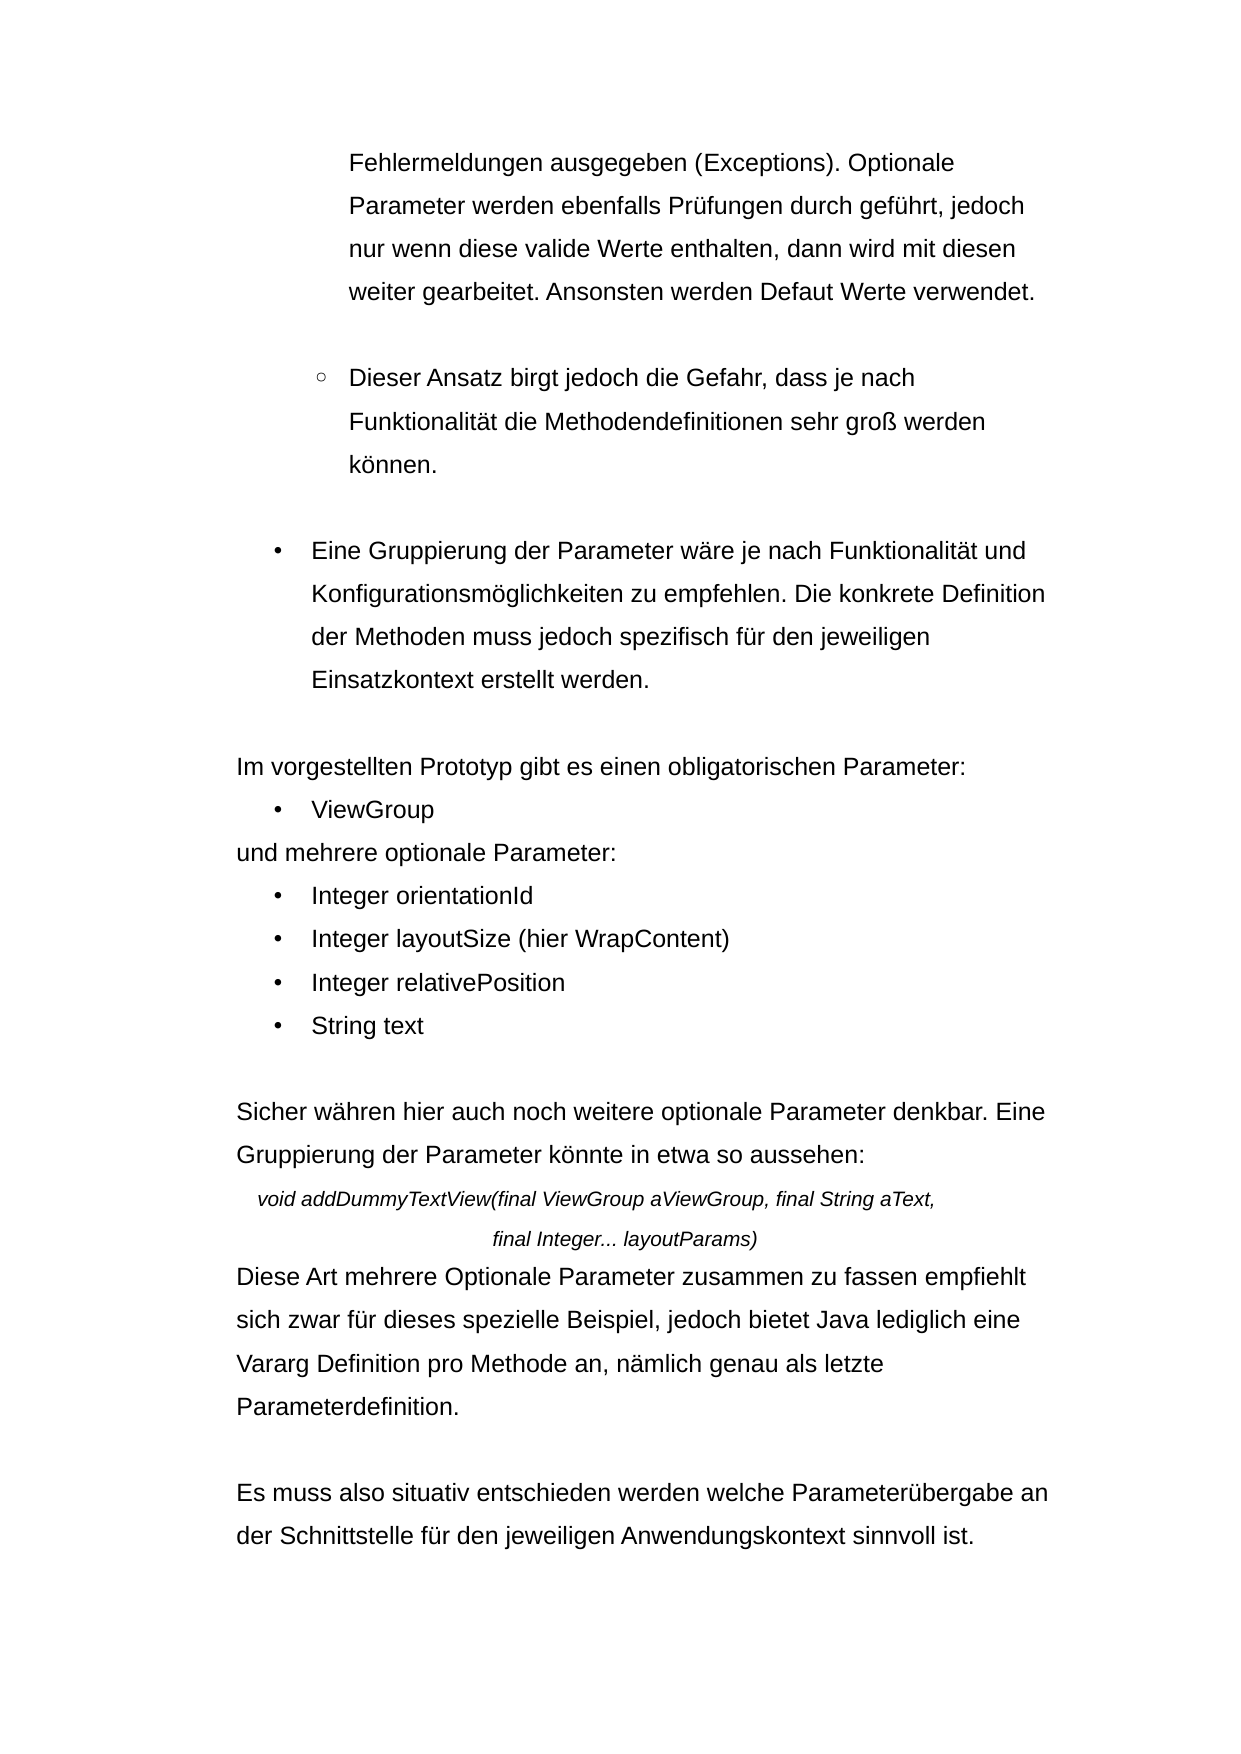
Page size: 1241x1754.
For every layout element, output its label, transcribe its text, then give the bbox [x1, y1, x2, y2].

text Diese Art mehrere Optionale Parameter zusammen zu fassen empfiehlt sich zwar für dieses spezielle Beispiel, jedoch bietet Java lediglich eine Vararg Definition pro Methode an, nämlich genau als letzte Parameterdefinition. [236, 1262, 1063, 1421]
list Integer layoutSize (hier WrapContent) [274, 924, 1063, 953]
list Integer orientationId [274, 881, 1063, 910]
list Dieser Ansatz birgt jedoch die Gefahr, dass je nach Funktionalität die Methodendefinitionen sehr groß werden können. [311, 363, 1063, 478]
text Im vorgestellten Prototyp gibt es einen obligatorischen Parameter: [236, 752, 1063, 780]
text final Integer... layoutParams) [236, 1226, 1063, 1250]
text void addDummyTextView(final ViewGroup aViewGroup, final String aText, [236, 1183, 1063, 1212]
list ViewGroup [274, 795, 1063, 823]
text und mehrere optionale Parameter: [236, 838, 1063, 867]
list String text [274, 1011, 1063, 1039]
list Fehlermeldungen ausgegeben (Exceptions). Optionale Parameter werden ebenfalls Prüfungen durch geführt, jedoch nur wenn diese valide Werte enthalten, dann wird mit diesen weiter gearbeitet. Ansonsten werden Defaut Werte verwendet. [311, 148, 1063, 306]
text Sicher währen hier auch noch weitere optionale Parameter denkbar. Eine Gruppierung der Parameter könnte in etwa so aussehen: [236, 1097, 1063, 1169]
text Es muss also situativ entschieden werden welche Parameterübergabe an der Schnittstelle für den jeweiligen Anwendungskontext sinnvoll ist. [236, 1478, 1063, 1550]
list Eine Gruppierung der Parameter wäre je nach Funktionalität und Konfigurationsmöglichkeiten zu empfehlen. Die konkrete Definition der Methoden muss jedoch spezifisch für den jeweiligen Einsatzkontext erstellt werden. [274, 536, 1063, 694]
list Integer relativePosition [274, 967, 1063, 996]
